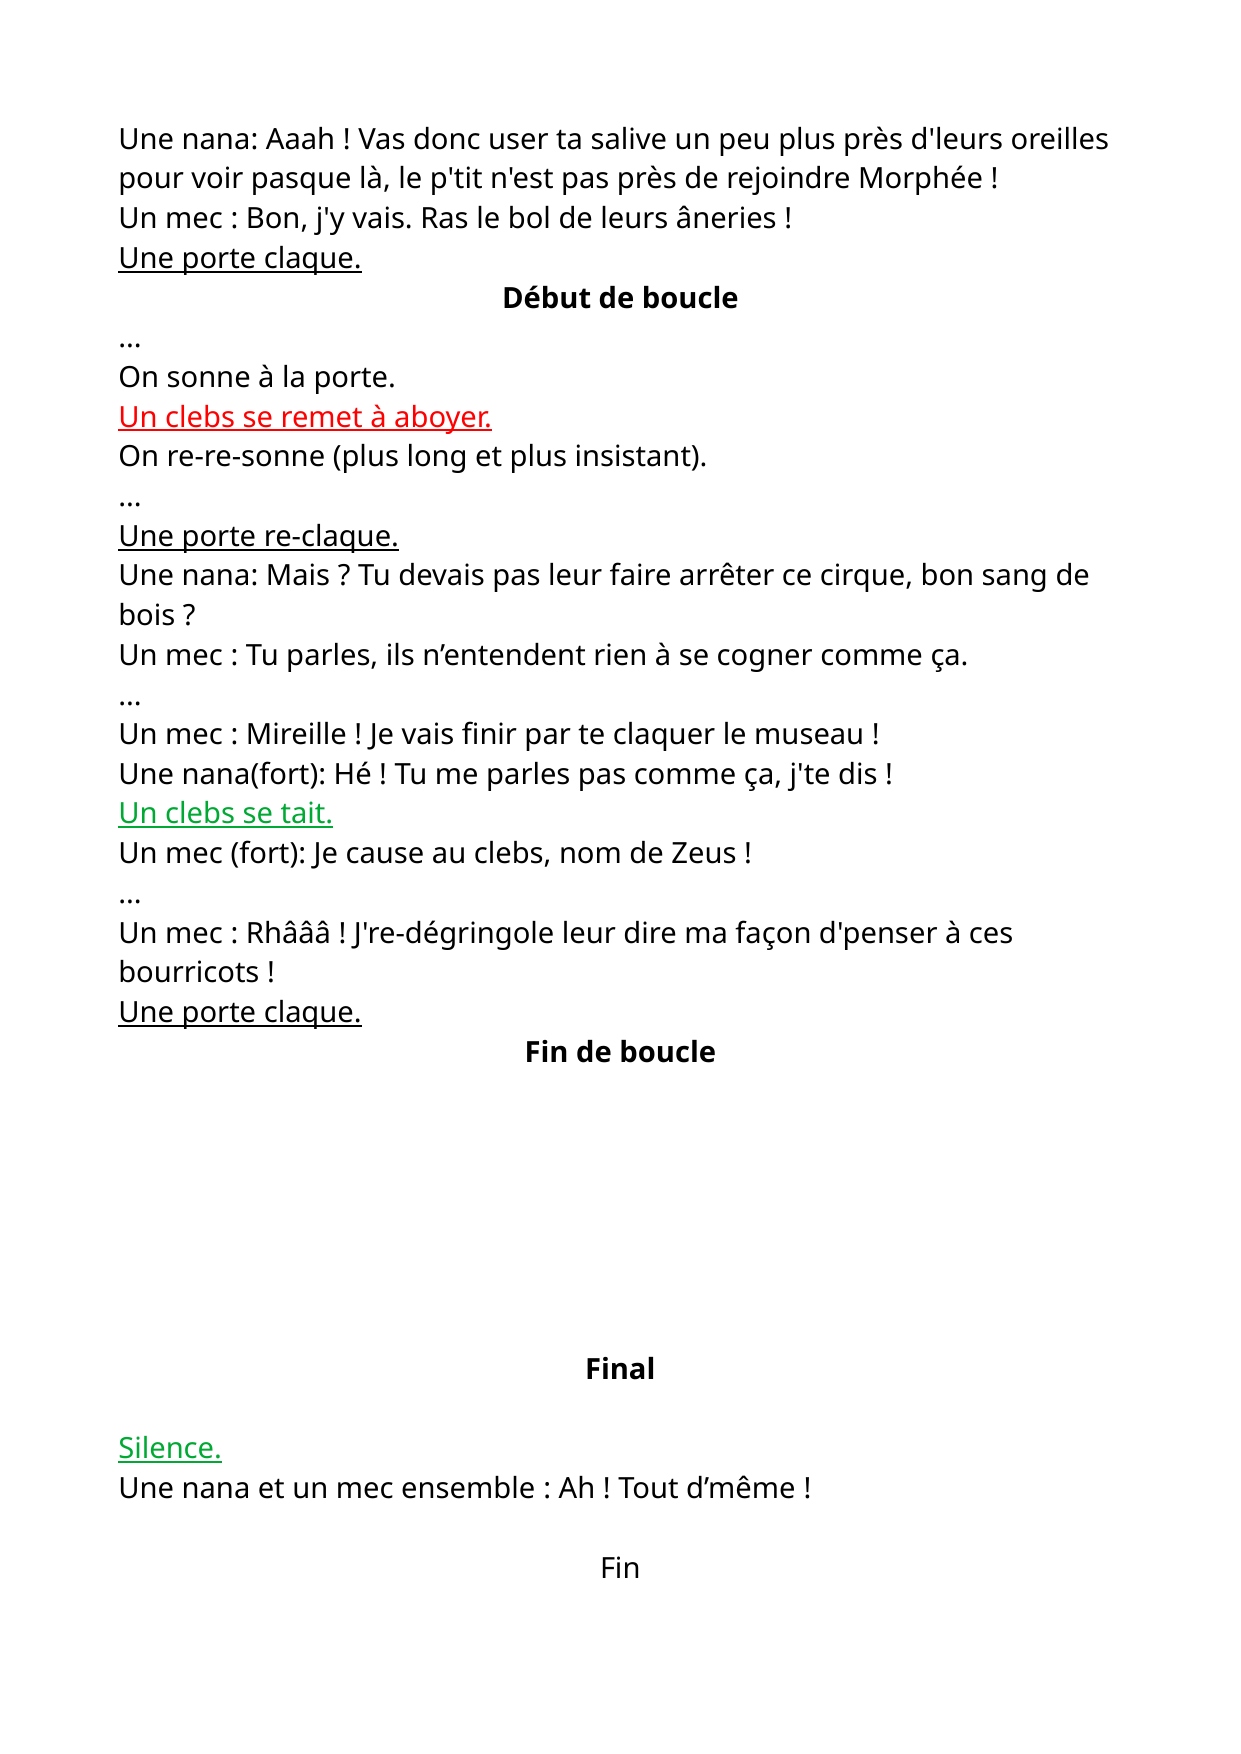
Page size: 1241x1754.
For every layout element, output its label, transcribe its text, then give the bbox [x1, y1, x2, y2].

text Fin de boucle [118, 1031, 1122, 1071]
text Une porte claque. [118, 237, 1122, 277]
text Début de boucle [118, 277, 1122, 317]
text Silence. [118, 1428, 1122, 1467]
text Une porte re-claque. [118, 515, 1122, 555]
text Un mec : Bon, j'y vais. Ras le bol de leurs âneries ! [118, 197, 1122, 237]
text Une nana: Aaah ! Vas donc user ta salive un peu plus près d'leurs oreilles pour voir pasque là, le p'tit n'est pas près de rejoindre Morphée ! [118, 118, 1122, 197]
text Un mec : Mireille ! Je vais finir par te claquer le museau ! [118, 713, 1122, 753]
text ... [118, 872, 1122, 912]
text Un clebs se remet à aboyer. [118, 396, 1122, 436]
text Un clebs se tait. [118, 793, 1122, 832]
text Fin [118, 1547, 1122, 1587]
text Une nana et un mec ensemble : Ah ! Tout d’même ! [118, 1467, 1122, 1507]
text Une porte claque. [118, 991, 1122, 1031]
text Un mec : Tu parles, ils n’entendent rien à se cogner comme ça. [118, 634, 1122, 674]
text Un mec (fort): Je cause au clebs, nom de Zeus ! [118, 832, 1122, 872]
text ... [118, 674, 1122, 713]
text On re-re-sonne (plus long et plus insistant). [118, 436, 1122, 475]
text ... [118, 475, 1122, 515]
text Un mec : Rhâââ ! J're-dégringole leur dire ma façon d'penser à ces bourricots ! [118, 912, 1122, 991]
text Une nana: Mais ? Tu devais pas leur faire arrêter ce cirque, bon sang de bois ? [118, 555, 1122, 634]
text On sonne à la porte. [118, 356, 1122, 396]
text Final [118, 1348, 1122, 1388]
text Une nana(fort): Hé ! Tu me parles pas comme ça, j'te dis ! [118, 753, 1122, 793]
text ... [118, 317, 1122, 356]
